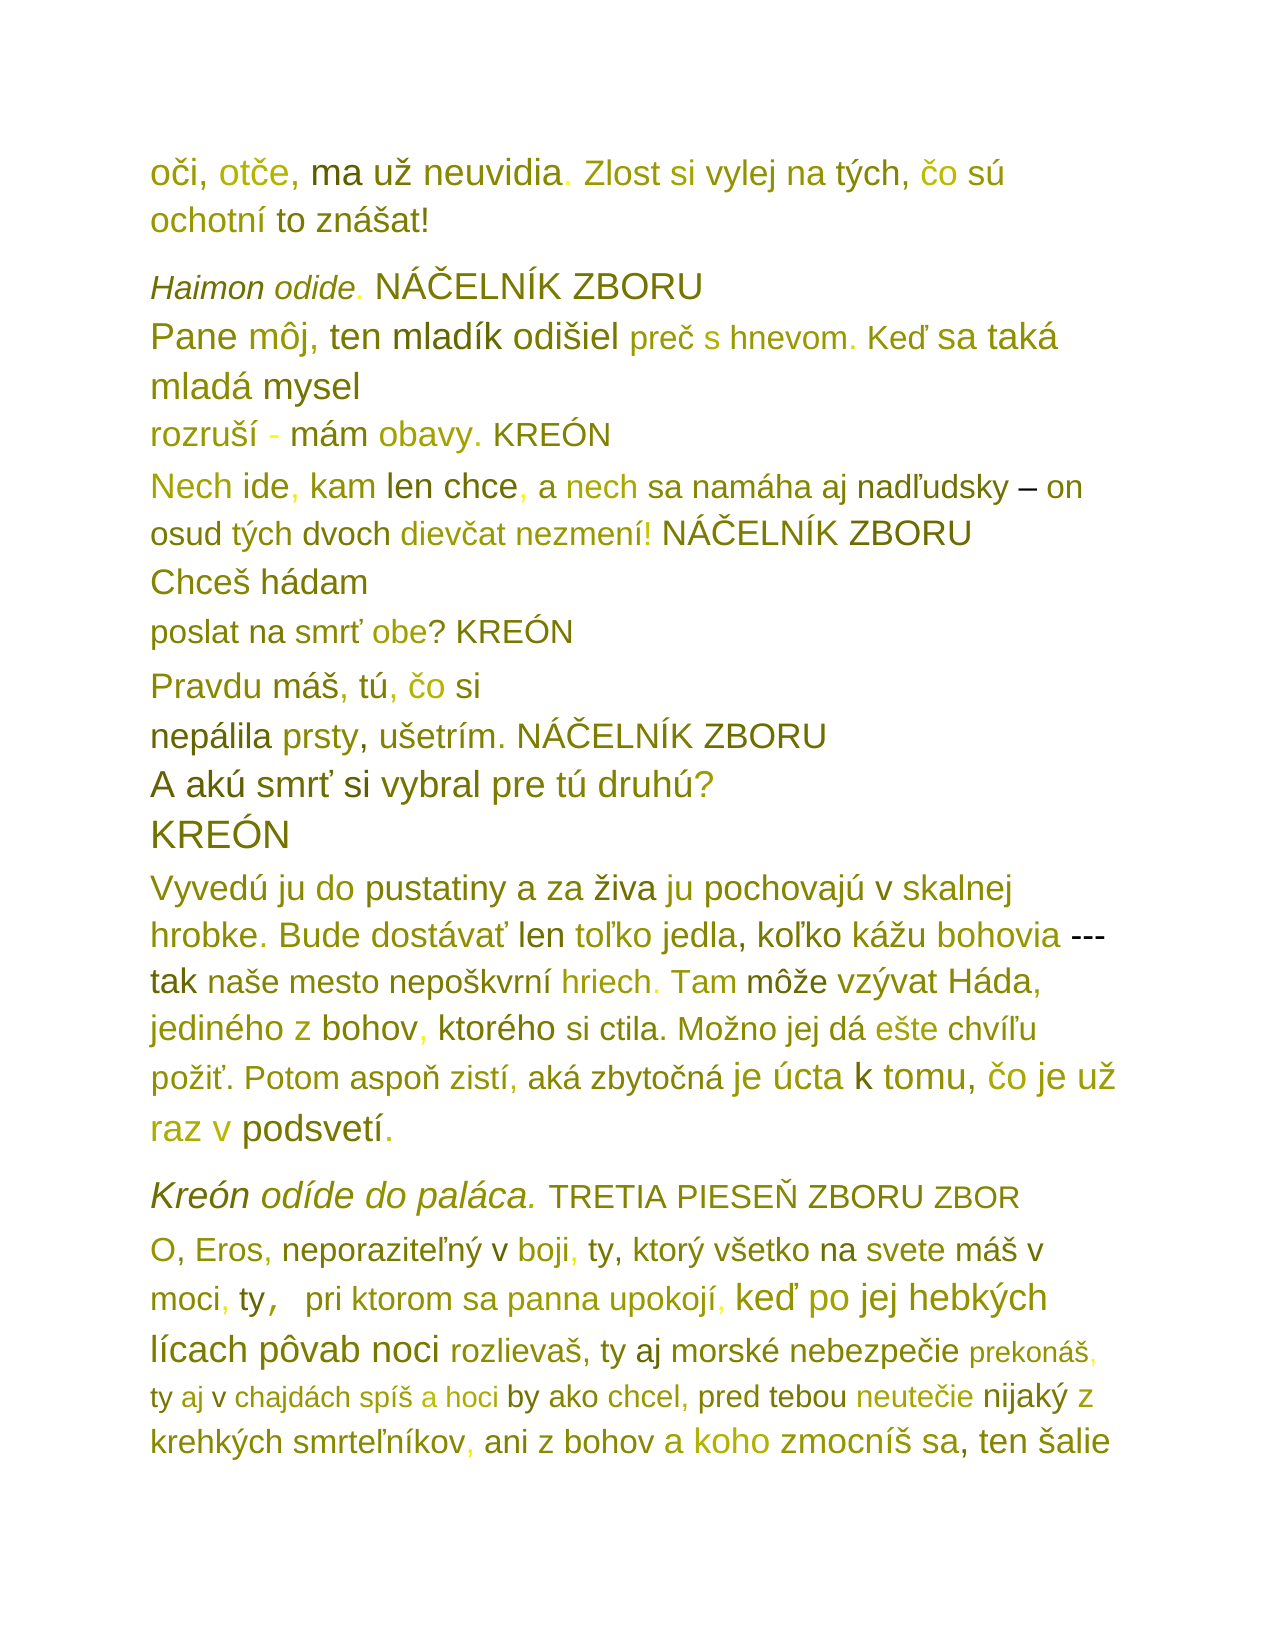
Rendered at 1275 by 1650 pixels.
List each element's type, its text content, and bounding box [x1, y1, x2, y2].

text osud tých dvoch dievčat nezmení! NÁČELNÍK ZBORU [150, 512, 1125, 553]
text Chceš hádam [150, 561, 1125, 602]
text poslat na smrť obe? KREÓN [150, 613, 1125, 651]
text rozruší - mám obavy. KREÓN [150, 413, 1125, 454]
text O, Eros, neporaziteľný v boji, ty, ktorý všetko na svete máš v moci, ty, pri ktorom sa panna upokojí, keď po jej hebkých lícach pôvab noci rozlievaš, ty aj morské nebezpečie prekonáš, ty aj v chajdách spíš a hoci by ako chcel, pred tebou neutečie nijaký z krehkých smrteľníkov, ani z bohov a koho zmocníš sa, ten šalie [150, 1231, 1125, 1461]
text Kreón odíde do paláca. TRETIA PIESEŇ ZBORU ZBOR [150, 1173, 1125, 1217]
text Pravdu máš, tú, čo si [150, 666, 1125, 706]
text Vyvedú ju do pustatiny a za živa ju pochovajú v skalnej hrobke. Bude dostávať len toľko jedla, koľko kážu bohovia --- tak naše mesto nepoškvrní hriech. Tam môže vzývat Háda, jediného z bohov, ktorého si ctila. Možno jej dá ešte chvíľu požiť. Potom aspoň zistí, aká zbytočná je úcta k tomu, čo je už raz v podsvetí. [150, 867, 1125, 1149]
text Pane môj, ten mladík odišiel preč s hnevom. Keď sa taká mladá mysel [150, 314, 1125, 407]
text Haimon odide. NÁČELNÍK ZBORU [150, 264, 1125, 307]
text A akú smrť si vybral pre tú druhú? [150, 762, 1125, 805]
text KREÓN [150, 812, 1125, 857]
text Nech ide, kam len chce, a nech sa namáha aj nadľudsky – on [150, 465, 1125, 506]
text nepálila prsty, ušetrím. NÁČELNÍK ZBORU [150, 715, 1125, 756]
text oči, otče, ma už neuvidia. Zlost si vylej na tých, čo sú ochotní to znášat! [150, 150, 1125, 240]
